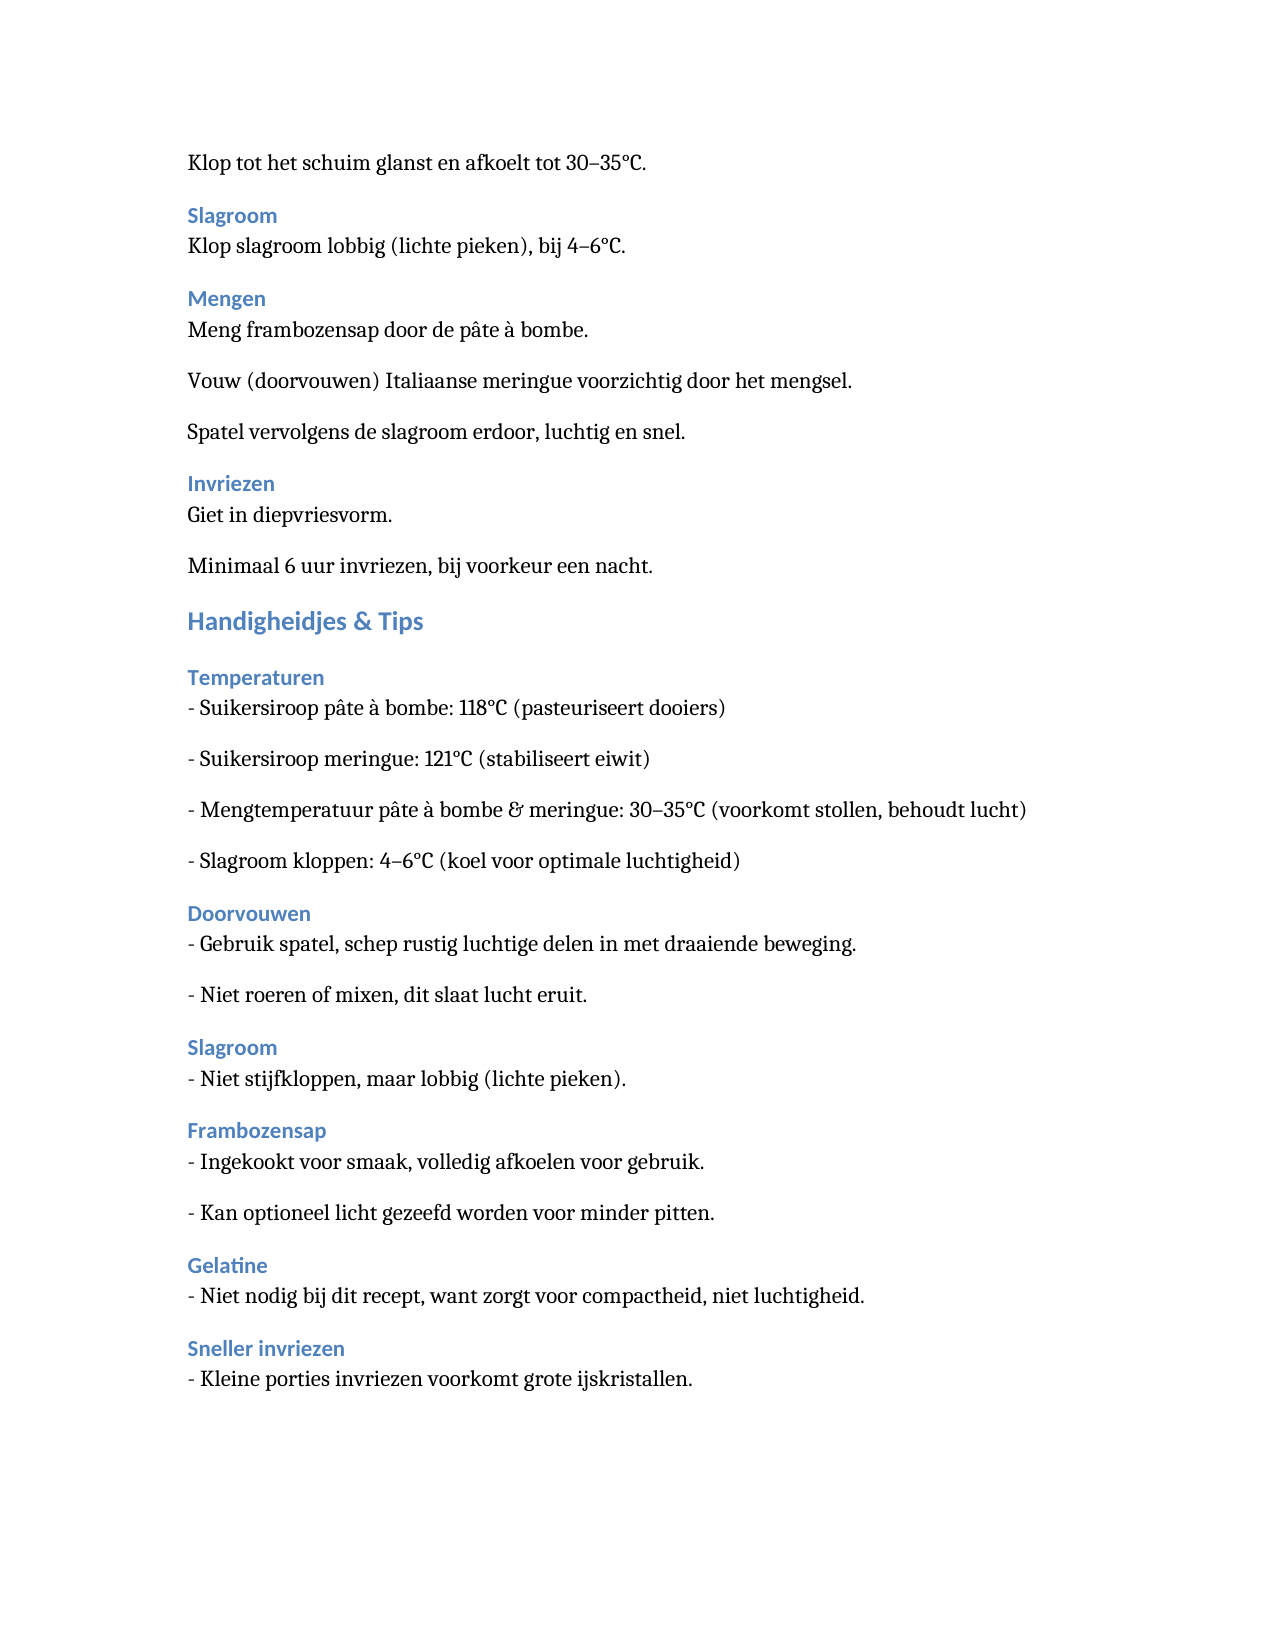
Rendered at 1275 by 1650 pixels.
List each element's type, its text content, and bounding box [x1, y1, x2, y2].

text - Slagroom kloppen: 4–6°C (koel voor optimale luchtigheid) [187, 848, 1087, 874]
text - Kleine porties invriezen voorkomt grote ijskristallen. [187, 1366, 1087, 1392]
text - Niet stijfkloppen, maar lobbig (lichte pieken). [187, 1065, 1087, 1092]
text Meng frambozensap door de pâte à bombe. [187, 316, 1087, 343]
subtitle Gelatine [187, 1251, 1087, 1279]
text Spatel vervolgens de slagroom erdoor, luchtig en snel. [187, 418, 1087, 445]
subtitle Invriezen [187, 469, 1087, 498]
text - Niet roeren of mixen, dit slaat lucht eruit. [187, 982, 1087, 1008]
subtitle Slagroom [187, 201, 1087, 229]
subtitle Doorvouwen [187, 899, 1087, 927]
text - Mengtemperatuur pâte à bombe & meringue: 30–35°C (voorkomt stollen, behoudt lucht) [187, 797, 1087, 823]
text - Gebruik spatel, schep rustig luchtige delen in met draaiende beweging. [187, 931, 1087, 957]
subtitle Handigheidjes & Tips [187, 604, 1087, 637]
subtitle Sneller invriezen [187, 1334, 1087, 1362]
text Minimaal 6 uur invriezen, bij voorkeur een nacht. [187, 553, 1087, 579]
subtitle Slagroom [187, 1033, 1087, 1061]
text Klop tot het schuim glanst en afkoelt tot 30–35°C. [187, 150, 1087, 176]
subtitle Temperaturen [187, 663, 1087, 691]
subtitle Frambozensap [187, 1116, 1087, 1144]
text Vouw (doorvouwen) Italiaanse meringue voorzichtig door het mengsel. [187, 367, 1087, 394]
text - Kan optioneel licht gezeefd worden voor minder pitten. [187, 1200, 1087, 1226]
subtitle Mengen [187, 284, 1087, 312]
text - Suikersiroop pâte à bombe: 118°C (pasteuriseert dooiers) [187, 695, 1087, 721]
text Giet in diepvriesvorm. [187, 502, 1087, 528]
text Klop slagroom lobbig (lichte pieken), bij 4–6°C. [187, 233, 1087, 259]
text - Ingekookt voor smaak, volledig afkoelen voor gebruik. [187, 1149, 1087, 1175]
text - Suikersiroop meringue: 121°C (stabiliseert eiwit) [187, 746, 1087, 772]
text - Niet nodig bij dit recept, want zorgt voor compactheid, niet luchtigheid. [187, 1283, 1087, 1309]
